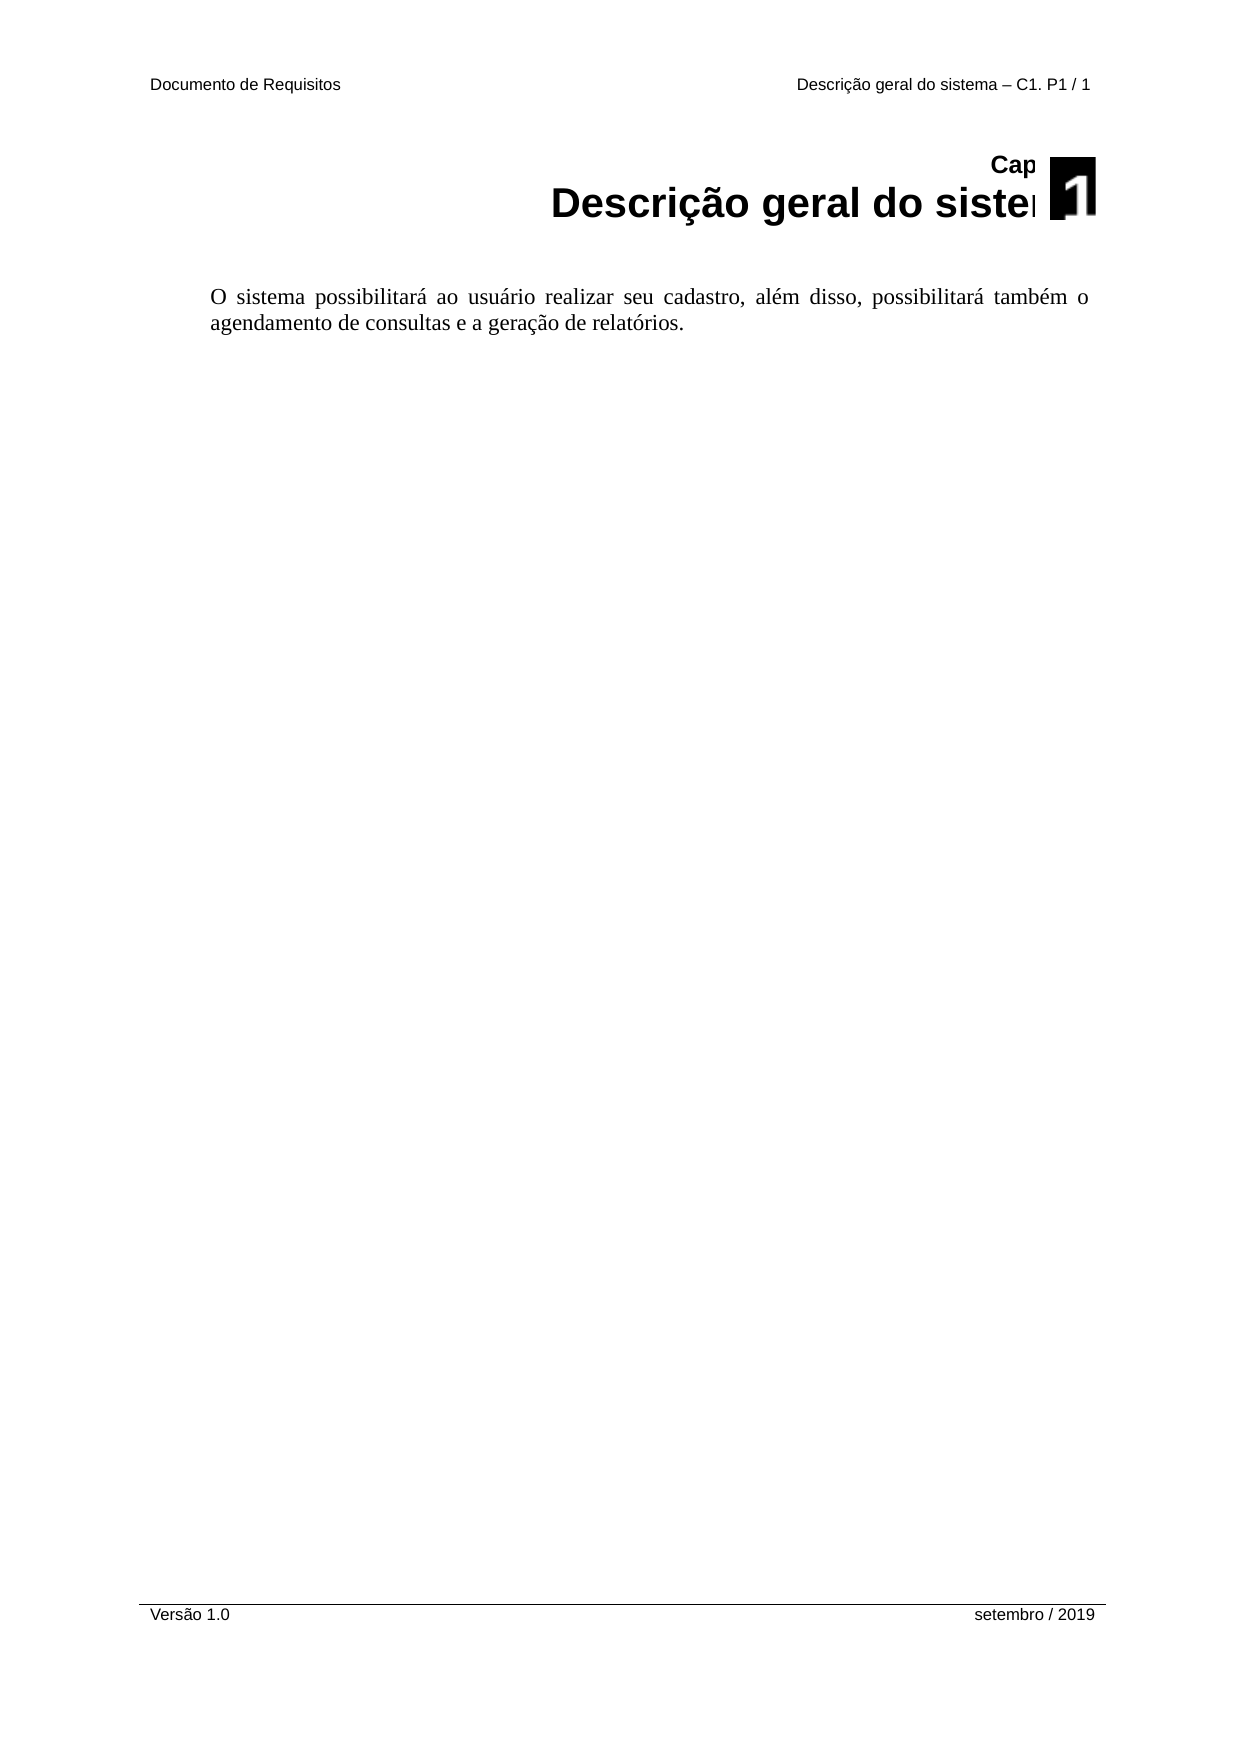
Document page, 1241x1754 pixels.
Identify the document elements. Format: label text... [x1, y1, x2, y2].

subtitle Descrição geral do sistema [150, 179, 1035, 227]
text Capítulo [210, 150, 1096, 227]
text O sistema possibilitará ao usuário realizar seu cadastro, além disso, possibilitará também o agendamento de consultas e a geração de relatórios. [210, 283, 1090, 336]
